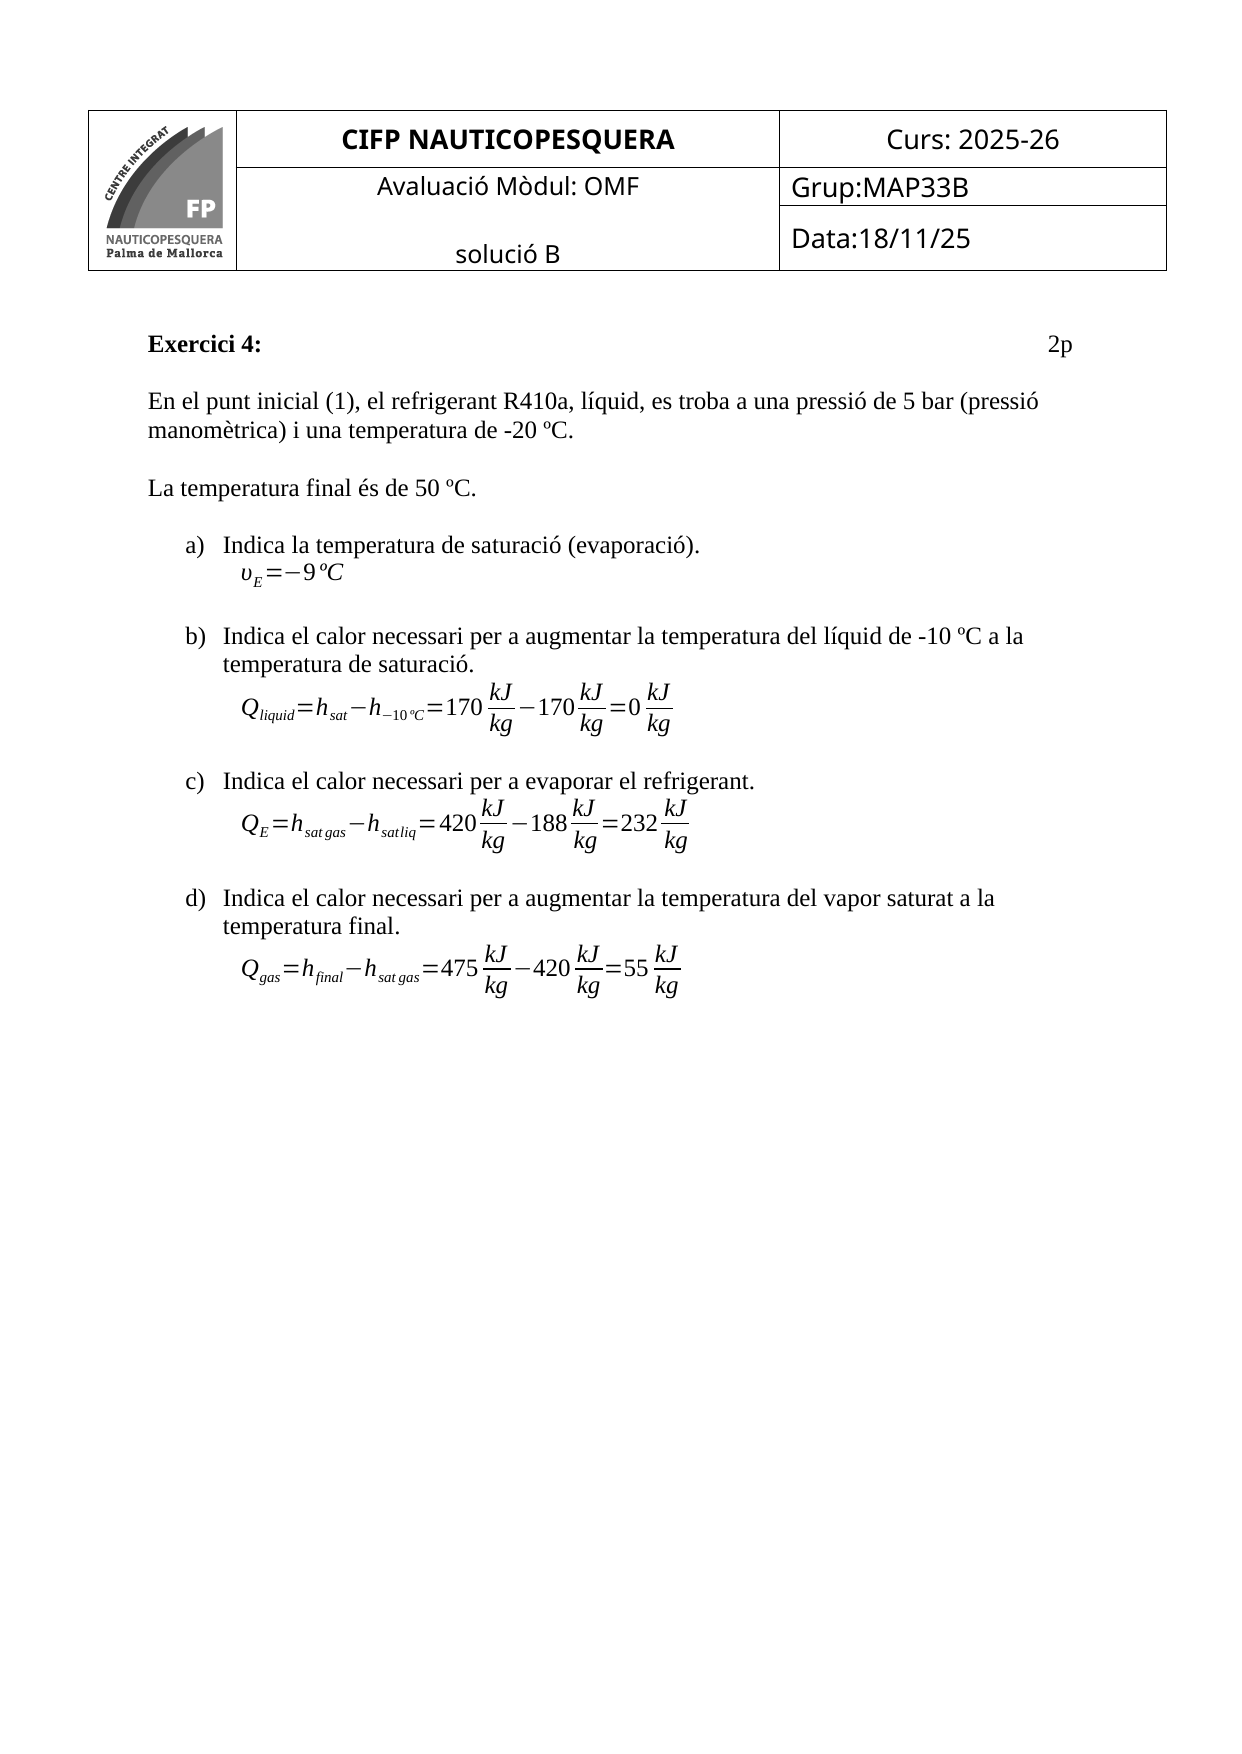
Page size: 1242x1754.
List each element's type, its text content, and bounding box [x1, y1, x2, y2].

text En el punt inicial (1), el refrigerant R410a, líquid, es troba a una pressió de 5 bar (pressió manomètrica) i una temperatura de -20 ºC. [148, 386, 1094, 444]
list Indica la temperatura de saturació (evaporació). [185, 530, 1094, 559]
list Indica el calor necessari per a evaporar el refrigerant. [185, 766, 1094, 795]
list Indica el calor necessari per a augmentar la temperatura del líquid de -10 ºC a la temperatura de saturació. [185, 621, 1094, 678]
list Indica el calor necessari per a augmentar la temperatura del vapor saturat a la temperatura final. [185, 883, 1094, 940]
text La temperatura final és de 50 ºC. [148, 473, 1094, 501]
picture [100, 116, 229, 265]
text Exercici 4: 2p [148, 329, 1094, 358]
